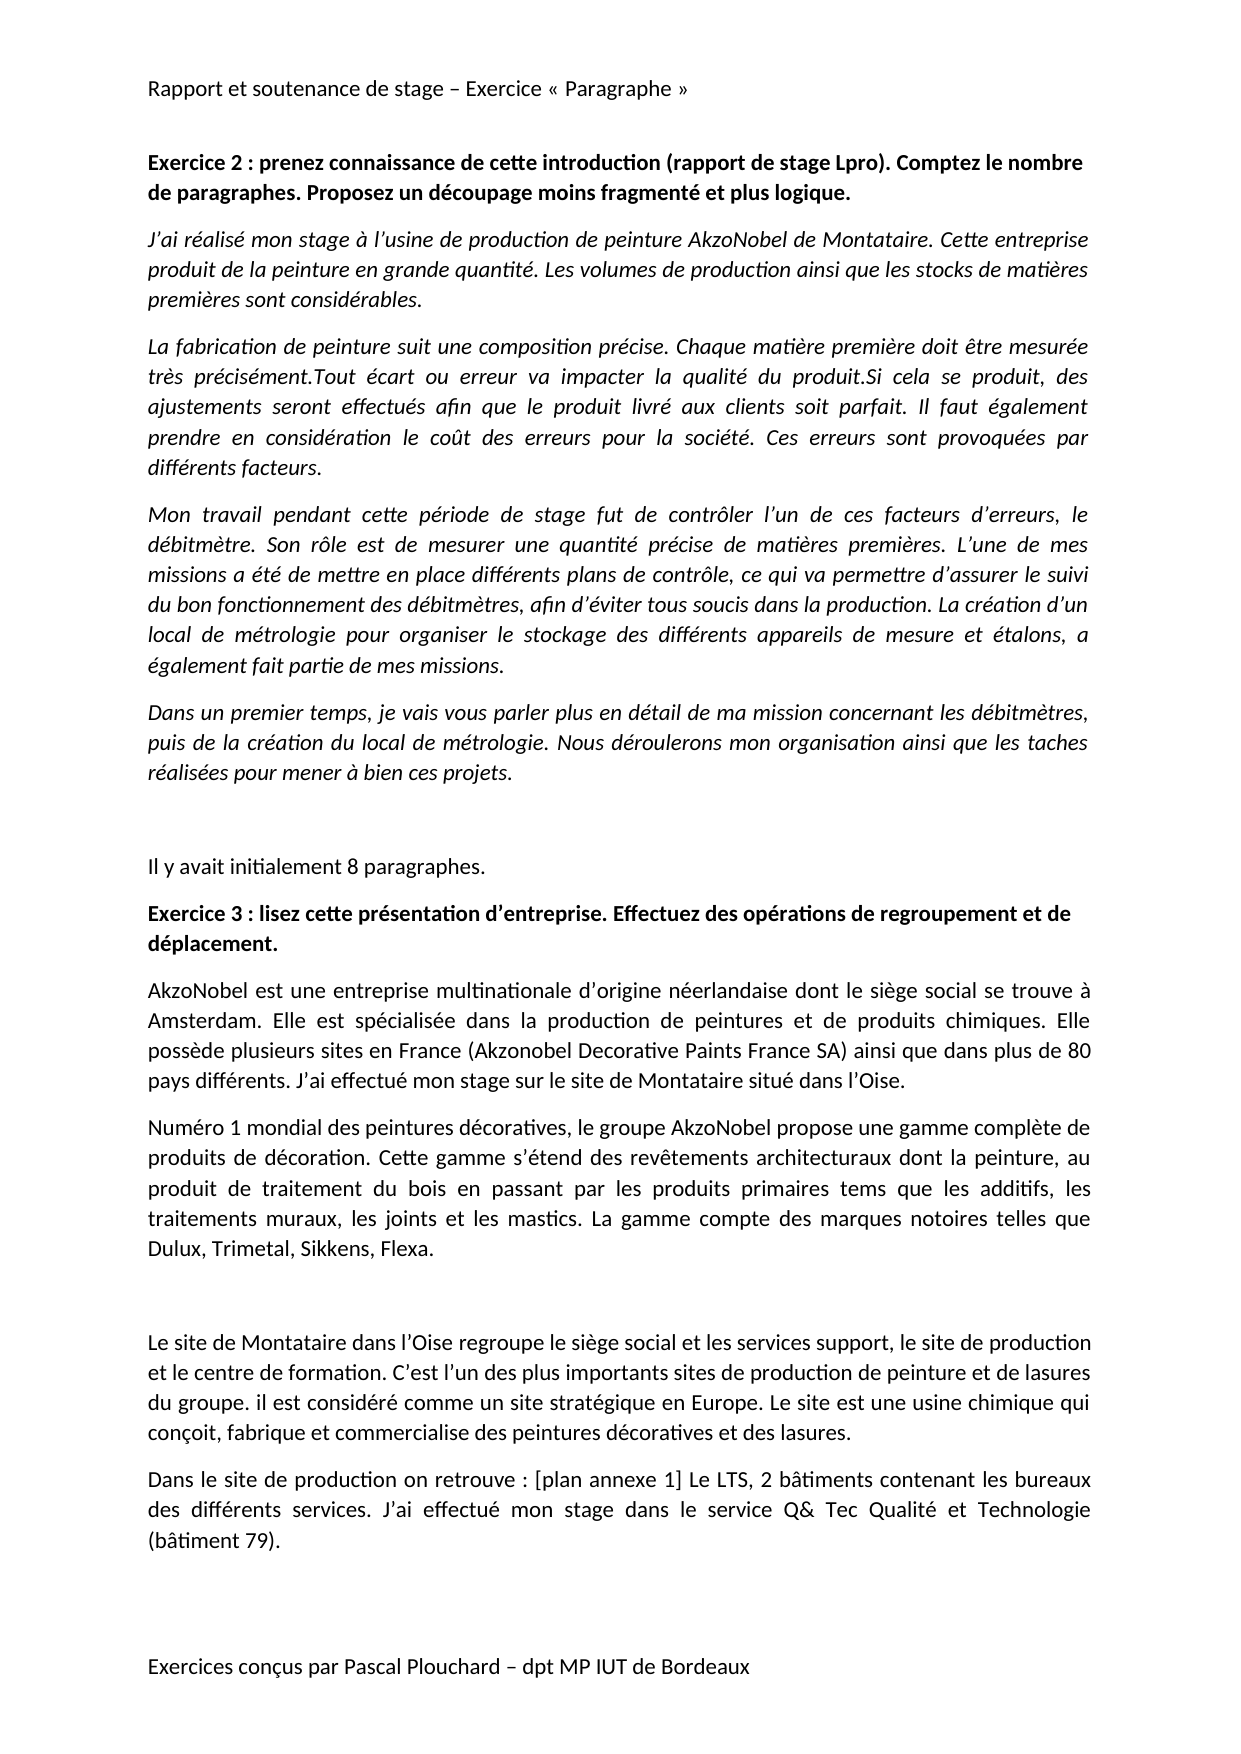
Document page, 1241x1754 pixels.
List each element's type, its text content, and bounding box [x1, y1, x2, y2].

text AkzoNobel est une entreprise multinationale d’origine néerlandaise dont le siège social se trouve à Amsterdam. Elle est spécialisée dans la production de peintures et de produits chimiques. Elle possède plusieurs sites en France (Akzonobel Decorative Paints France SA) ainsi que dans plus de 80 pays différents. J’ai effectué mon stage sur le site de Montataire situé dans l’Oise. [148, 976, 1093, 1094]
text J’ai réalisé mon stage à l’usine de production de peinture AkzoNobel de Montataire. Cette entreprise produit de la peinture en grande quantité. Les volumes de production ainsi que les stocks de matières premières sont considérables. [148, 225, 1093, 313]
text Dans un premier temps, je vais vous parler plus en détail de ma mission concernant les débitmètres, puis de la création du local de métrologie. Nous déroulerons mon organisation ainsi que les taches réalisées pour mener à bien ces projets. [148, 698, 1093, 786]
text Dans le site de production on retrouve : [plan annexe 1] Le LTS, 2 bâtiments contenant les bureaux des différents services. J’ai effectué mon stage dans le service Q& Tec Qualité et Technologie (bâtiment 79). [148, 1465, 1093, 1554]
text Numéro 1 mondial des peintures décoratives, le groupe AkzoNobel propose une gamme complète de produits de décoration. Cette gamme s’étend des revêtements architecturaux dont la peinture, au produit de traitement du bois en passant par les produits primaires tems que les additifs, les traitements muraux, les joints et les mastics. La gamme compte des marques notoires telles que Dulux, Trimetal, Sikkens, Flexa. [148, 1113, 1093, 1262]
text Mon travail pendant cette période de stage fut de contrôler l’un de ces facteurs d’erreurs, le débitmètre. Son rôle est de mesurer une quantité précise de matières premières. L’une de mes missions a été de mettre en place différents plans de contrôle, ce qui va permettre d’assurer le suivi du bon fonctionnement des débitmètres, afin d’éviter tous soucis dans la production. La création d’un local de métrologie pour organiser le stockage des différents appareils de mesure et étalons, a également fait partie de mes missions. [148, 500, 1093, 679]
text La fabrication de peinture suit une composition précise. Chaque matière première doit être mesurée très précisément.Tout écart ou erreur va impacter la qualité du produit.Si cela se produit, des ajustements seront effectués afin que le produit livré aux clients soit parfait. Il faut également prendre en considération le coût des erreurs pour la société. Ces erreurs sont provoquées par différents facteurs. [148, 332, 1093, 481]
text Il y avait initialement 8 paragraphes. [148, 852, 1093, 880]
text Le site de Montataire dans l’Oise regroupe le siège social et les services support, le site de production et le centre de formation. C’est l’un des plus importants sites de production de peinture et de lasures du groupe. il est considéré comme un site stratégique en Europe. Le site est une usine chimique qui conçoit, fabrique et commercialise des peintures décoratives et des lasures. [148, 1328, 1093, 1446]
text Exercice 2 : prenez connaissance de cette introduction (rapport de stage Lpro). Comptez le nombre de paragraphes. Proposez un découpage moins fragmenté et plus logique. [148, 148, 1093, 206]
text Exercice 3 : lisez cette présentation d’entreprise. Effectuez des opérations de regroupement et de déplacement. [148, 899, 1093, 957]
